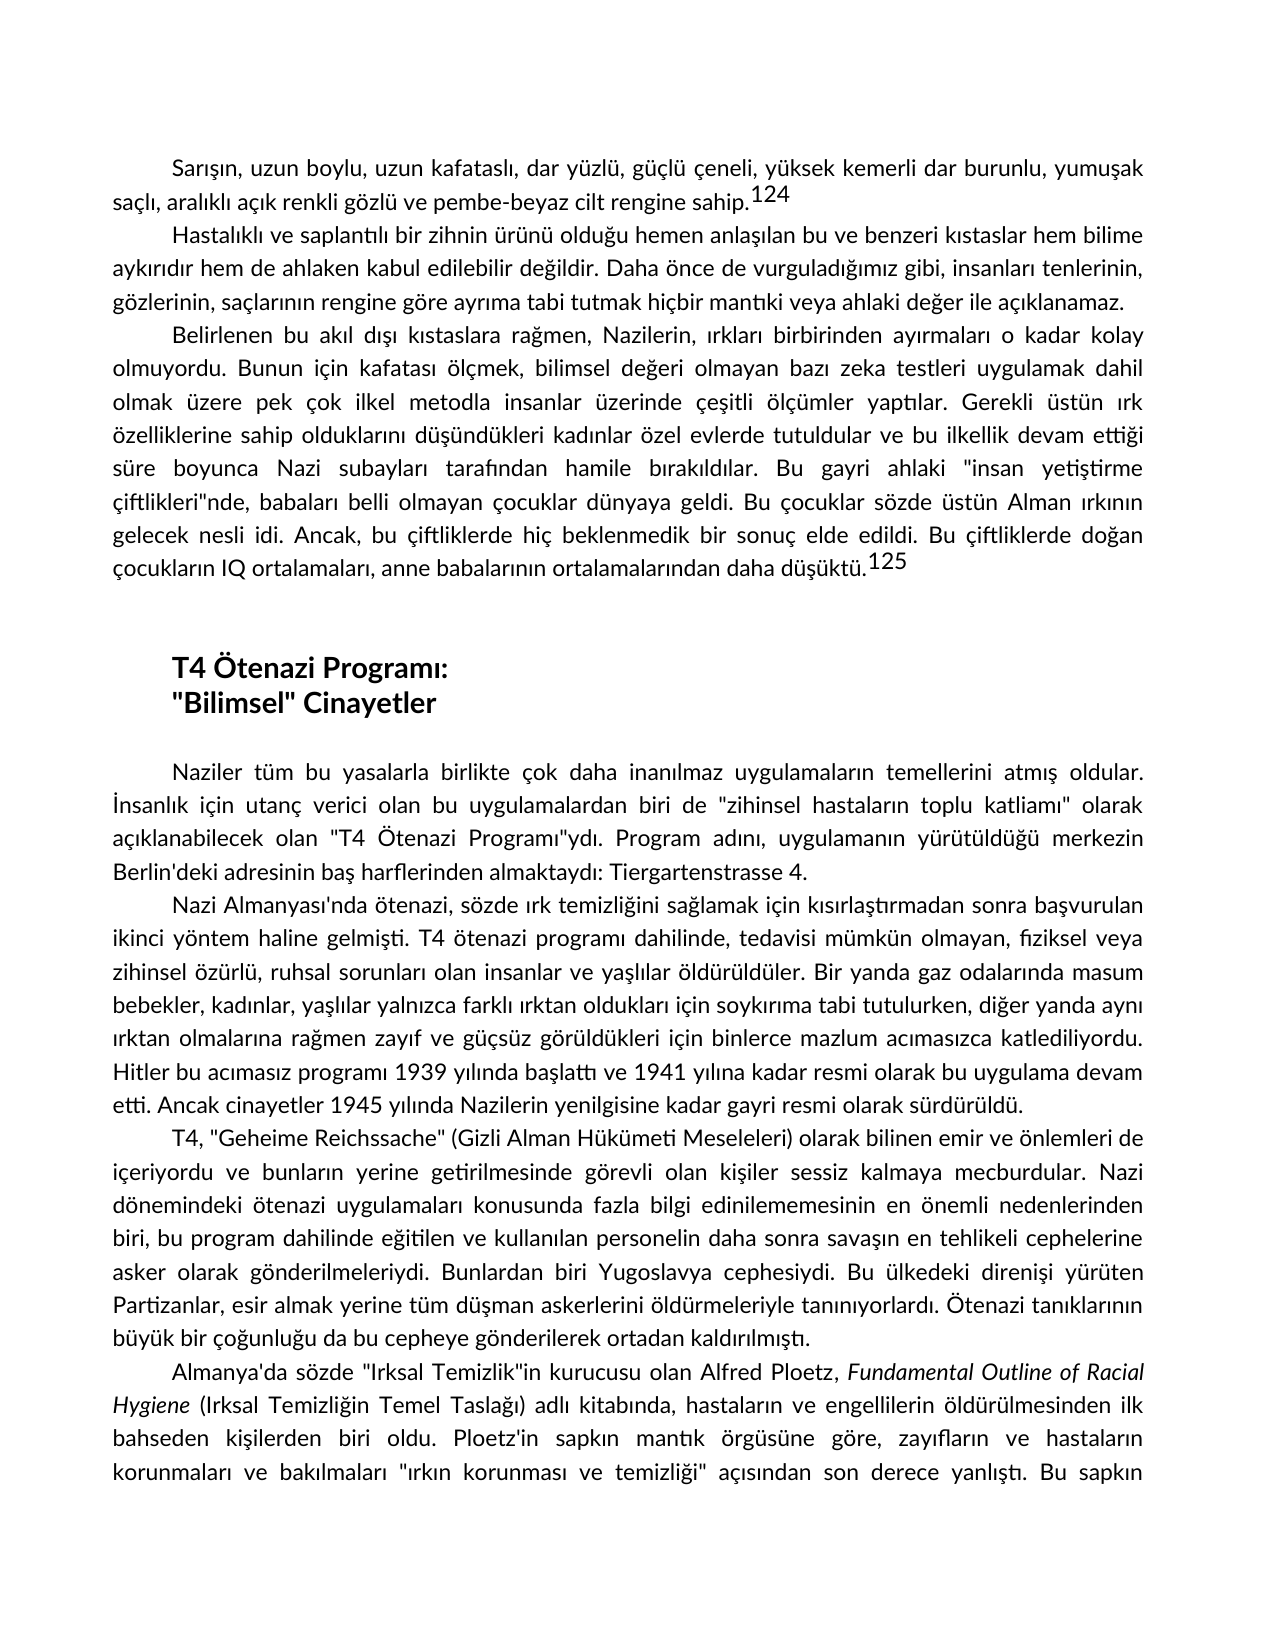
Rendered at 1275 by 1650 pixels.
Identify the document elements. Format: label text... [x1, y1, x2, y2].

text T4 Ötenazi Programı: [112, 650, 1145, 685]
text Nazi Almanyası'nda ötenazi, sözde ırk temizliğini sağlamak için kısırlaştırmadan sonra başvurulan ikinci yöntem haline gelmişti. T4 ötenazi programı dahilinde, tedavisi mümkün olmayan, fiziksel veya zihinsel özürlü, ruhsal sorunları olan insanlar ve yaşlılar öldürüldüler. Bir yanda gaz odalarında masum bebekler, kadınlar, yaşlılar yalnızca farklı ırktan oldukları için soykırıma tabi tutulurken, diğer yanda aynı ırktan olmalarına rağmen zayıf ve güçsüz görüldükleri için binlerce mazlum acımasızca katlediliyordu. Hitler bu acımasız programı 1939 yılında başlattı ve 1941 yılına kadar resmi olarak bu uygulama devam etti. Ancak cinayetler 1945 yılında Nazilerin yenilgisine kadar gayri resmi olarak sürdürüldü. [112, 887, 1145, 1120]
text T4, "Geheime Reichssache" (Gizli Alman Hükümeti Meseleleri) olarak bilinen emir ve önlemleri de içeriyordu ve bunların yerine getirilmesinde görevli olan kişiler sessiz kalmaya mecburdular. Nazi dönemindeki ötenazi uygulamaları konusunda fazla bilgi edinilememesinin en önemli nedenlerinden biri, bu program dahilinde eğitilen ve kullanılan personelin daha sonra savaşın en tehlikeli cephelerine asker olarak gönderilmeleriydi. Bunlardan biri Yugoslavya cephesiydi. Bu ülkedeki direnişi yürüten Partizanlar, esir almak yerine tüm düşman askerlerini öldürmeleriyle tanınıyorlardı. Ötenazi tanıklarının büyük bir çoğunluğu da bu cepheye gönderilerek ortadan kaldırılmıştı. [112, 1120, 1145, 1353]
text Almanya'da sözde "Irksal Temizlik"in kurucusu olan Alfred Ploetz, Fundamental Outline of Racial Hygiene (Irksal Temizliğin Temel Taslağı) adlı kitabında, hastaların ve engellilerin öldürülmesinden ilk bahseden kişilerden biri oldu. Ploetz'in sapkın mantık örgüsüne göre, zayıfların ve hastaların korunmaları ve bakılmaları "ırkın korunması ve temizliği" açısından son derece yanlıştı. Bu sapkın [112, 1353, 1145, 1487]
text Naziler tüm bu yasalarla birlikte çok daha inanılmaz uygulamaların temellerini atmış oldular. İnsanlık için utanç verici olan bu uygulamalardan biri de "zihinsel hastaların toplu katliamı" olarak açıklanabilecek olan "T4 Ötenazi Programı"ydı. Program adını, uygulamanın yürütüldüğü merkezin Berlin'deki adresinin baş harflerinden almaktaydı: Tiergartenstrasse 4. [112, 753, 1145, 887]
text Sarışın, uzun boylu, uzun kafataslı, dar yüzlü, güçlü çeneli, yüksek kemerli dar burunlu, yumuşak saçlı, aralıklı açık renkli gözlü ve pembe-beyaz cilt rengine sahip.124 [112, 150, 1145, 217]
text Hastalıklı ve saplantılı bir zihnin ürünü olduğu hemen anlaşılan bu ve benzeri kıstaslar hem bilime aykırıdır hem de ahlaken kabul edilebilir değildir. Daha önce de vurguladığımız gibi, insanları tenlerinin, gözlerinin, saçlarının rengine göre ayrıma tabi tutmak hiçbir mantıki veya ahlaki değer ile açıklanamaz. [112, 217, 1145, 317]
text Belirlenen bu akıl dışı kıstaslara rağmen, Nazilerin, ırkları birbirinden ayırmaları o kadar kolay olmuyordu. Bunun için kafatası ölçmek, bilimsel değeri olmayan bazı zeka testleri uygulamak dahil olmak üzere pek çok ilkel metodla insanlar üzerinde çeşitli ölçümler yaptılar. Gerekli üstün ırk özelliklerine sahip olduklarını düşündükleri kadınlar özel evlerde tutuldular ve bu ilkellik devam ettiği süre boyunca Nazi subayları tarafından hamile bırakıldılar. Bu gayri ahlaki "insan yetiştirme çiftlikleri"nde, babaları belli olmayan çocuklar dünyaya geldi. Bu çocuklar sözde üstün Alman ırkının gelecek nesli idi. Ancak, bu çiftliklerde hiç beklenmedik bir sonuç elde edildi. Bu çiftliklerde doğan çocukların IQ ortalamaları, anne babalarının ortalamalarından daha düşüktü.125 [112, 317, 1145, 583]
text "Bilimsel" Cinayetler [112, 685, 1145, 720]
